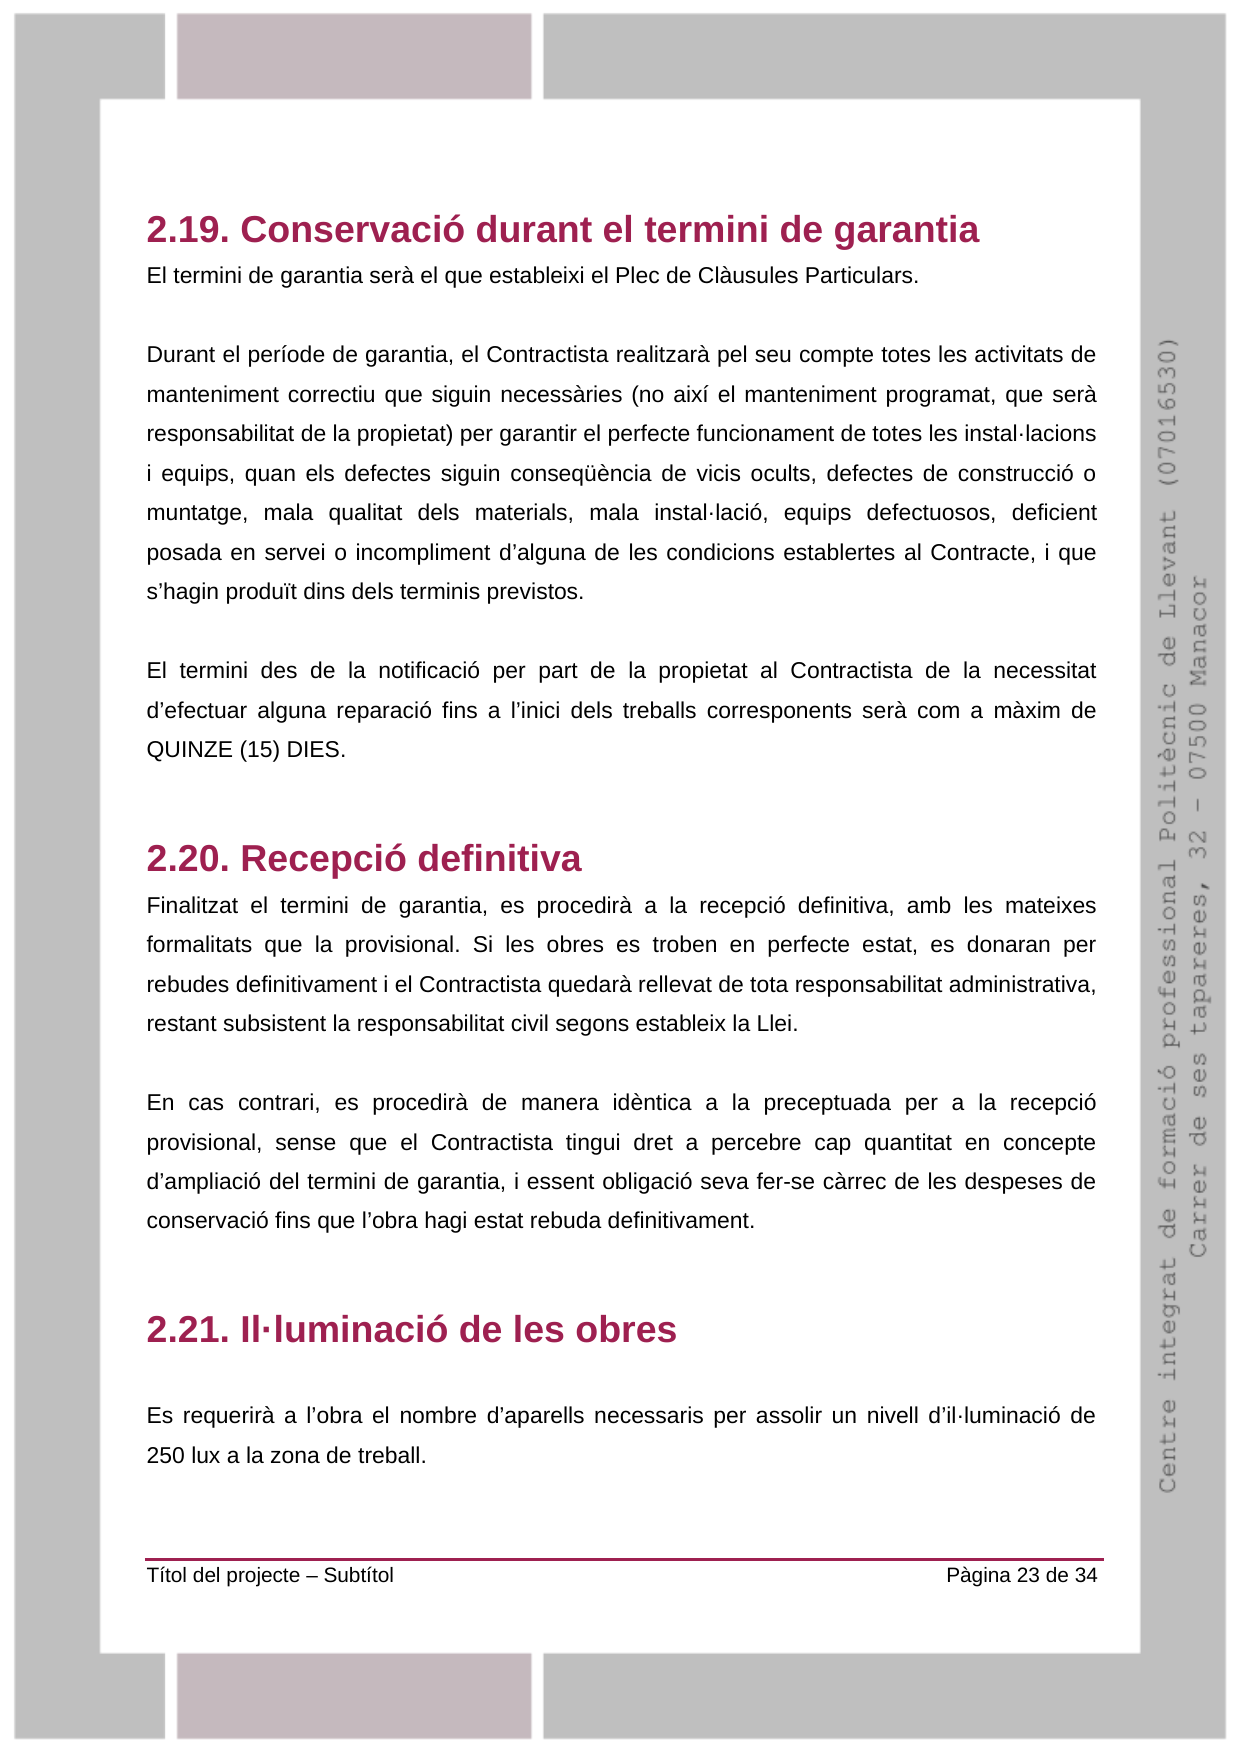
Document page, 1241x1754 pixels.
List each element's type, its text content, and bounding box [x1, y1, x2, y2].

picture [0, 0, 1241, 1754]
subtitle 2.21. Il·luminació de les obres [146, 1307, 1098, 1350]
text Es requerirà a l’obra el nombre d’aparells necessaris per assolir un nivell d’il·luminació de 250 lux a la zona de treball. [146, 1402, 1098, 1468]
text El termini des de la notificació per part de la propietat al Contractista de la necessitat d’efectuar alguna reparació fins a l’inici dels treballs corresponents serà com a màxim de QUINZE (15) DIES. [146, 657, 1098, 762]
text Finalitzat el termini de garantia, es procedirà a la recepció definitiva, amb les mateixes formalitats que la provisional. Si les obres es troben en perfecte estat, es donaran per rebudes definitivament i el Contractista quedarà rellevat de tota responsabilitat administrativa, restant subsistent la responsabilitat civil segons estableix la Llei. [146, 892, 1098, 1036]
subtitle 2.19. Conservació durant el termini de garantia [146, 207, 1098, 250]
subtitle 2.20. Recepció definitiva [146, 836, 1098, 879]
text El termini de garantia serà el que estableixi el Plec de Clàusules Particulars. [146, 262, 1098, 289]
text Durant el període de garantia, el Contractista realitzarà pel seu compte totes les activitats de manteniment correctiu que siguin necessàries (no així el manteniment programat, que serà responsabilitat de la propietat) per garantir el perfecte funcionament de totes les instal·lacions i equips, quan els defectes siguin conseqüència de vicis ocults, defectes de construcció o muntatge, mala qualitat dels materials, mala instal·lació, equips defectuosos, deficient posada en servei o incompliment d’alguna de les condicions establertes al Contracte, i que s’hagin produït dins dels terminis previstos. [146, 341, 1098, 604]
text En cas contrari, es procedirà de manera idèntica a la preceptuada per a la recepció provisional, sense que el Contractista tingui dret a percebre cap quantitat en concepte d’ampliació del termini de garantia, i essent obligació seva fer-se càrrec de les despeses de conservació fins que l’obra hagi estat rebuda definitivament. [146, 1089, 1098, 1234]
